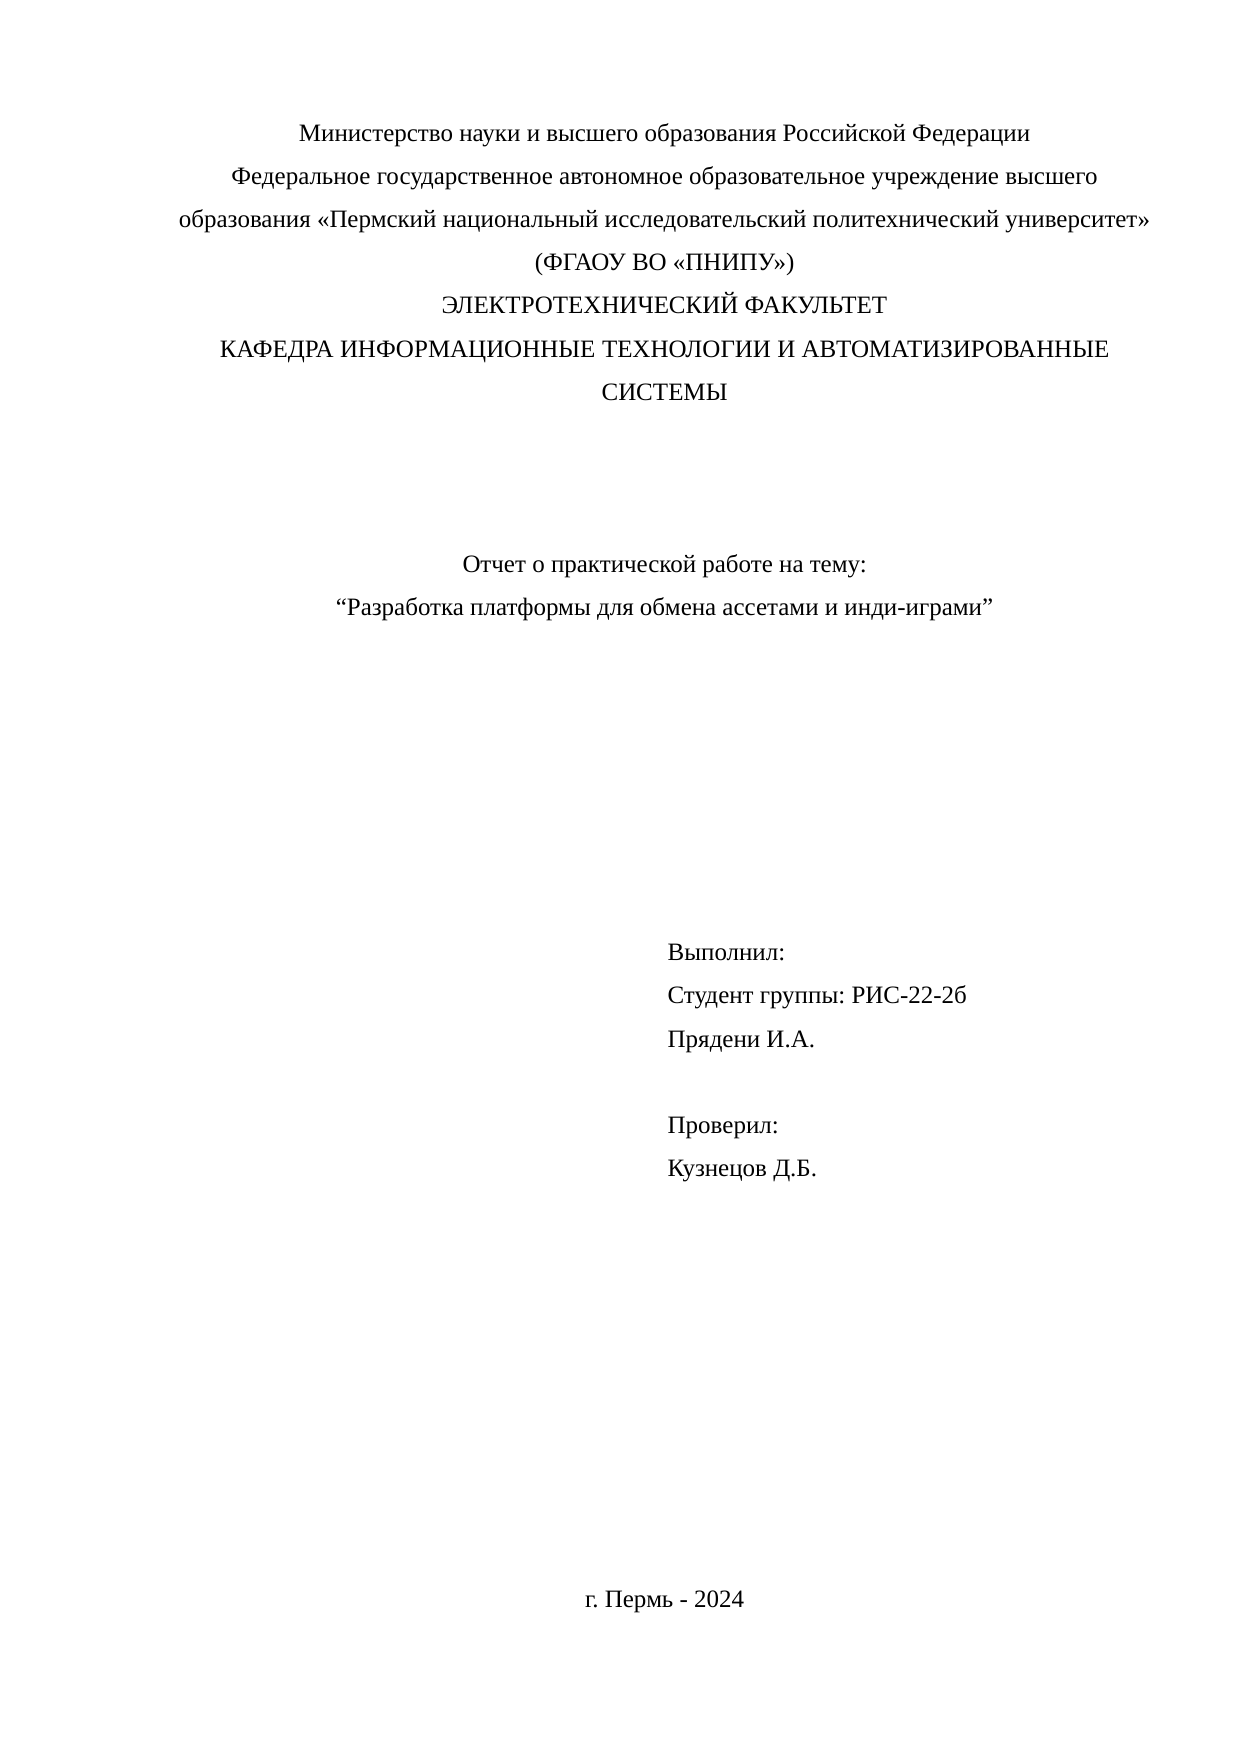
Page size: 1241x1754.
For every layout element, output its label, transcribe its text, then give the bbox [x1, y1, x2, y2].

text г. Пермь - 2024 [177, 1584, 1152, 1613]
text Проверил: [667, 1110, 1152, 1139]
text Отчет о практической работе на тему: [177, 549, 1152, 578]
text Министерство науки и высшего образования Российской Федерации [177, 118, 1152, 147]
text ЭЛЕКТРОТЕХНИЧЕСКИЙ ФАКУЛЬТЕТ [177, 291, 1152, 319]
text Прядени И.А. [667, 1024, 1152, 1052]
text Студент группы: РИС-22-2б [667, 981, 1152, 1009]
text “Разработка платформы для обмена ассетами и инди-играми” [177, 592, 1152, 621]
text Федеральное государственное автономное образовательное учреждение высшего образования «Пермский национальный исследовательский политехнический университет» [177, 161, 1152, 233]
text КАФЕДРА ИНФОРМАЦИОННЫЕ ТЕХНОЛОГИИ И АВТОМАТИЗИРОВАННЫЕ СИСТЕМЫ [177, 334, 1152, 406]
text Кузнецов Д.Б. [667, 1153, 1152, 1182]
text Выполнил: [667, 937, 1152, 966]
text (ФГАОУ ВО «ПНИПУ») [177, 247, 1152, 276]
